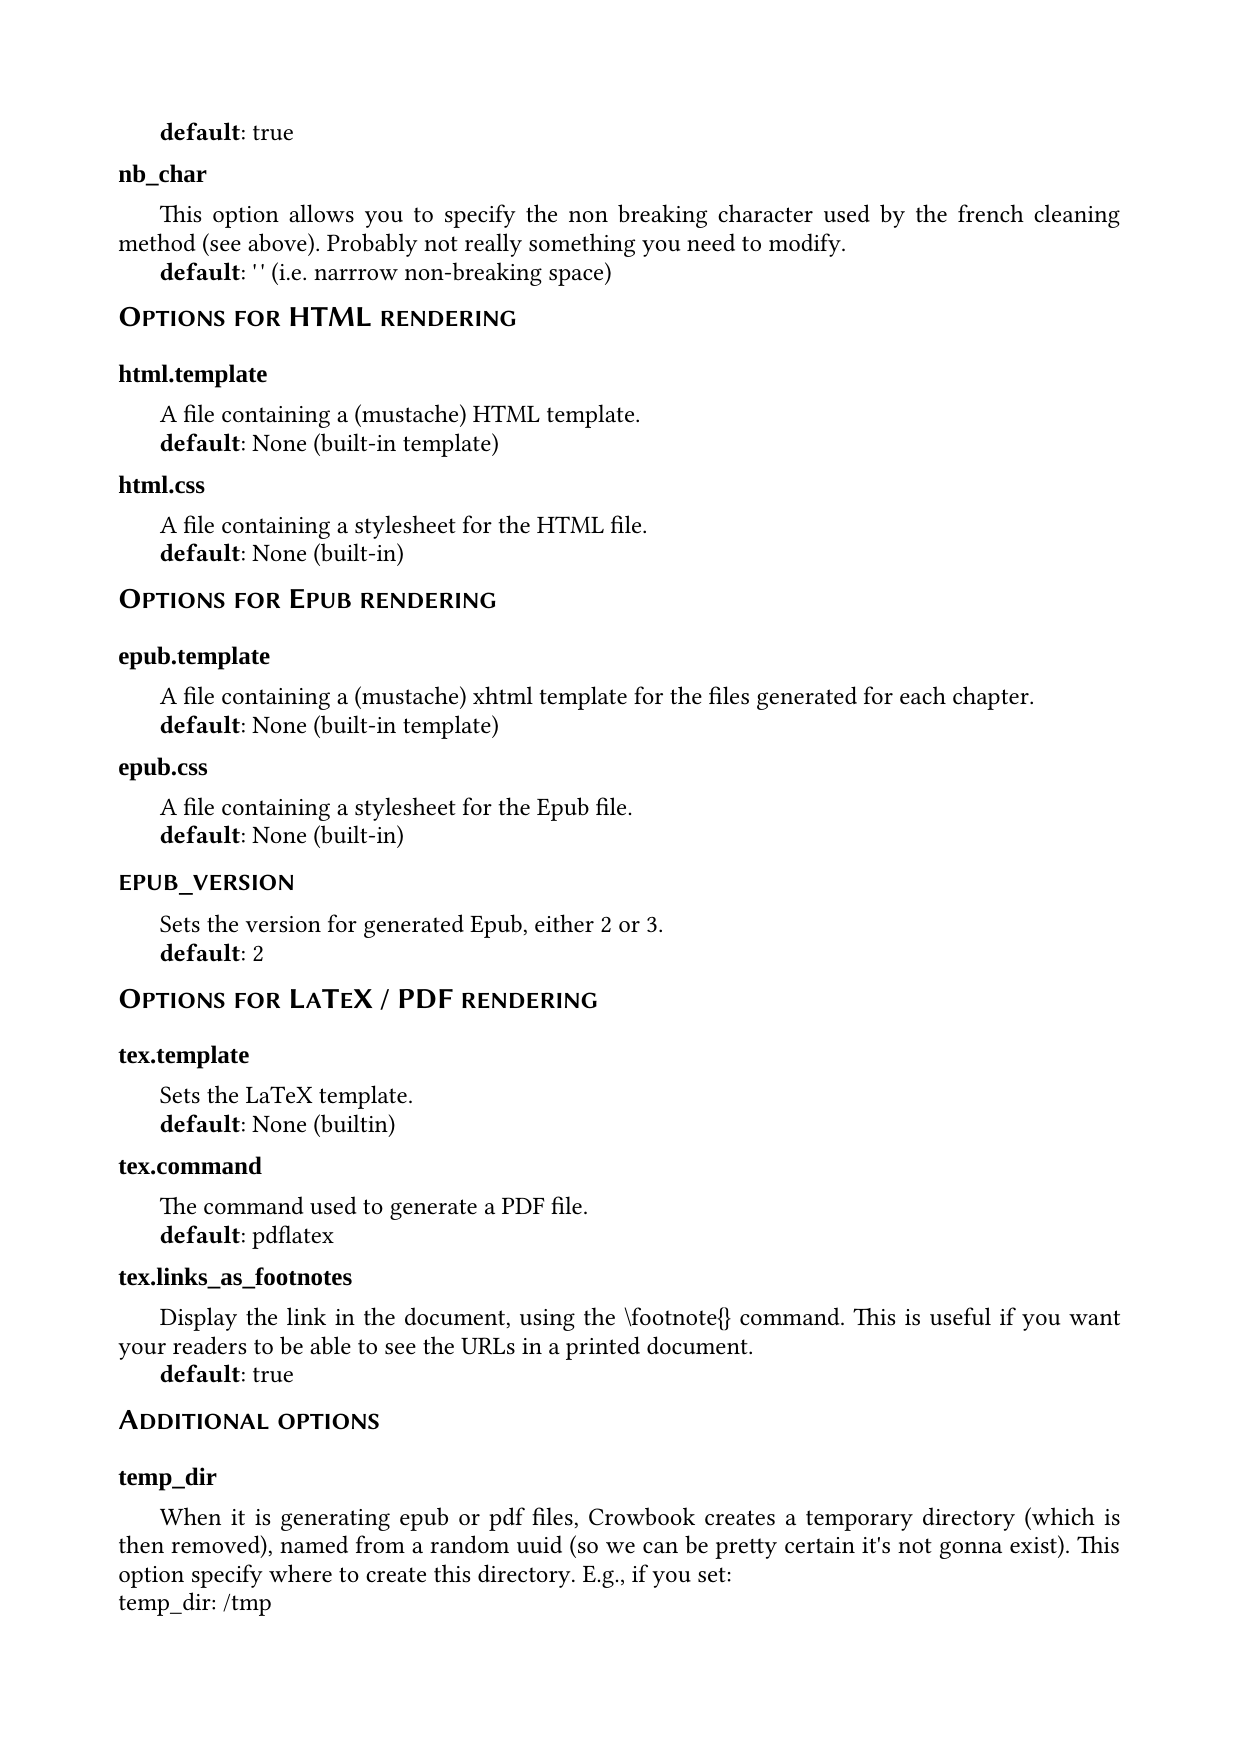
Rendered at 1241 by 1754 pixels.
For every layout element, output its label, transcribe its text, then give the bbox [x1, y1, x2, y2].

text A file containing a (mustache) HTML template. [118, 400, 1122, 429]
text Sets the LaTeX template. [118, 1081, 1122, 1110]
subtitle epub_version [118, 864, 1122, 898]
subtitle tex.template [118, 1040, 1122, 1069]
text default: true [118, 118, 1122, 147]
text Sets the version for generated Epub, either 2 or 3. [118, 910, 1122, 939]
text default: 2 [118, 939, 1122, 967]
text default: None (built-in) [118, 821, 1122, 850]
text default: None (builtin) [118, 1110, 1122, 1138]
text default: None (built-in) [118, 539, 1122, 568]
text temp_dir: /tmp [118, 1588, 1122, 1617]
subtitle nb_char [118, 159, 1122, 188]
subtitle tex.command [118, 1151, 1122, 1180]
text default: None (built-in template) [118, 711, 1122, 739]
text A file containing a stylesheet for the Epub file. [118, 793, 1122, 821]
subtitle Options for LaTeX / PDF rendering [118, 982, 1122, 1015]
subtitle Additional options [118, 1403, 1122, 1437]
text default: pdflatex [118, 1221, 1122, 1249]
text default: None (built-in template) [118, 429, 1122, 457]
text A file containing a (mustache) xhtml template for the files generated for each chapter. [118, 682, 1122, 711]
text Display the link in the document, using the \footnote{} command. This is useful if you want your readers to be able to see the URLs in a printed document. [118, 1303, 1122, 1360]
subtitle html.css [118, 470, 1122, 498]
subtitle epub.css [118, 752, 1122, 780]
subtitle Options for HTML rendering [118, 301, 1122, 334]
subtitle tex.links_as_footnotes [118, 1262, 1122, 1291]
subtitle epub.template [118, 641, 1122, 669]
subtitle temp_dir [118, 1462, 1122, 1490]
text When it is generating epub or pdf files, Crowbook creates a temporary directory (which is then removed), named from a random uuid (so we can be pretty certain it's not gonna exist). This option specify where to create this directory. E.g., if you set: [118, 1503, 1122, 1588]
text default: true [118, 1360, 1122, 1389]
text default: ' ' (i.e. narrrow non-breaking space) [118, 257, 1122, 286]
text A file containing a stylesheet for the HTML file. [118, 511, 1122, 539]
text The command used to generate a PDF file. [118, 1192, 1122, 1221]
subtitle Options for Epub rendering [118, 583, 1122, 616]
subtitle html.template [118, 359, 1122, 388]
text This option allows you to specify the non breaking character used by the french cleaning method (see above). Probably not really something you need to modify. [118, 200, 1122, 257]
